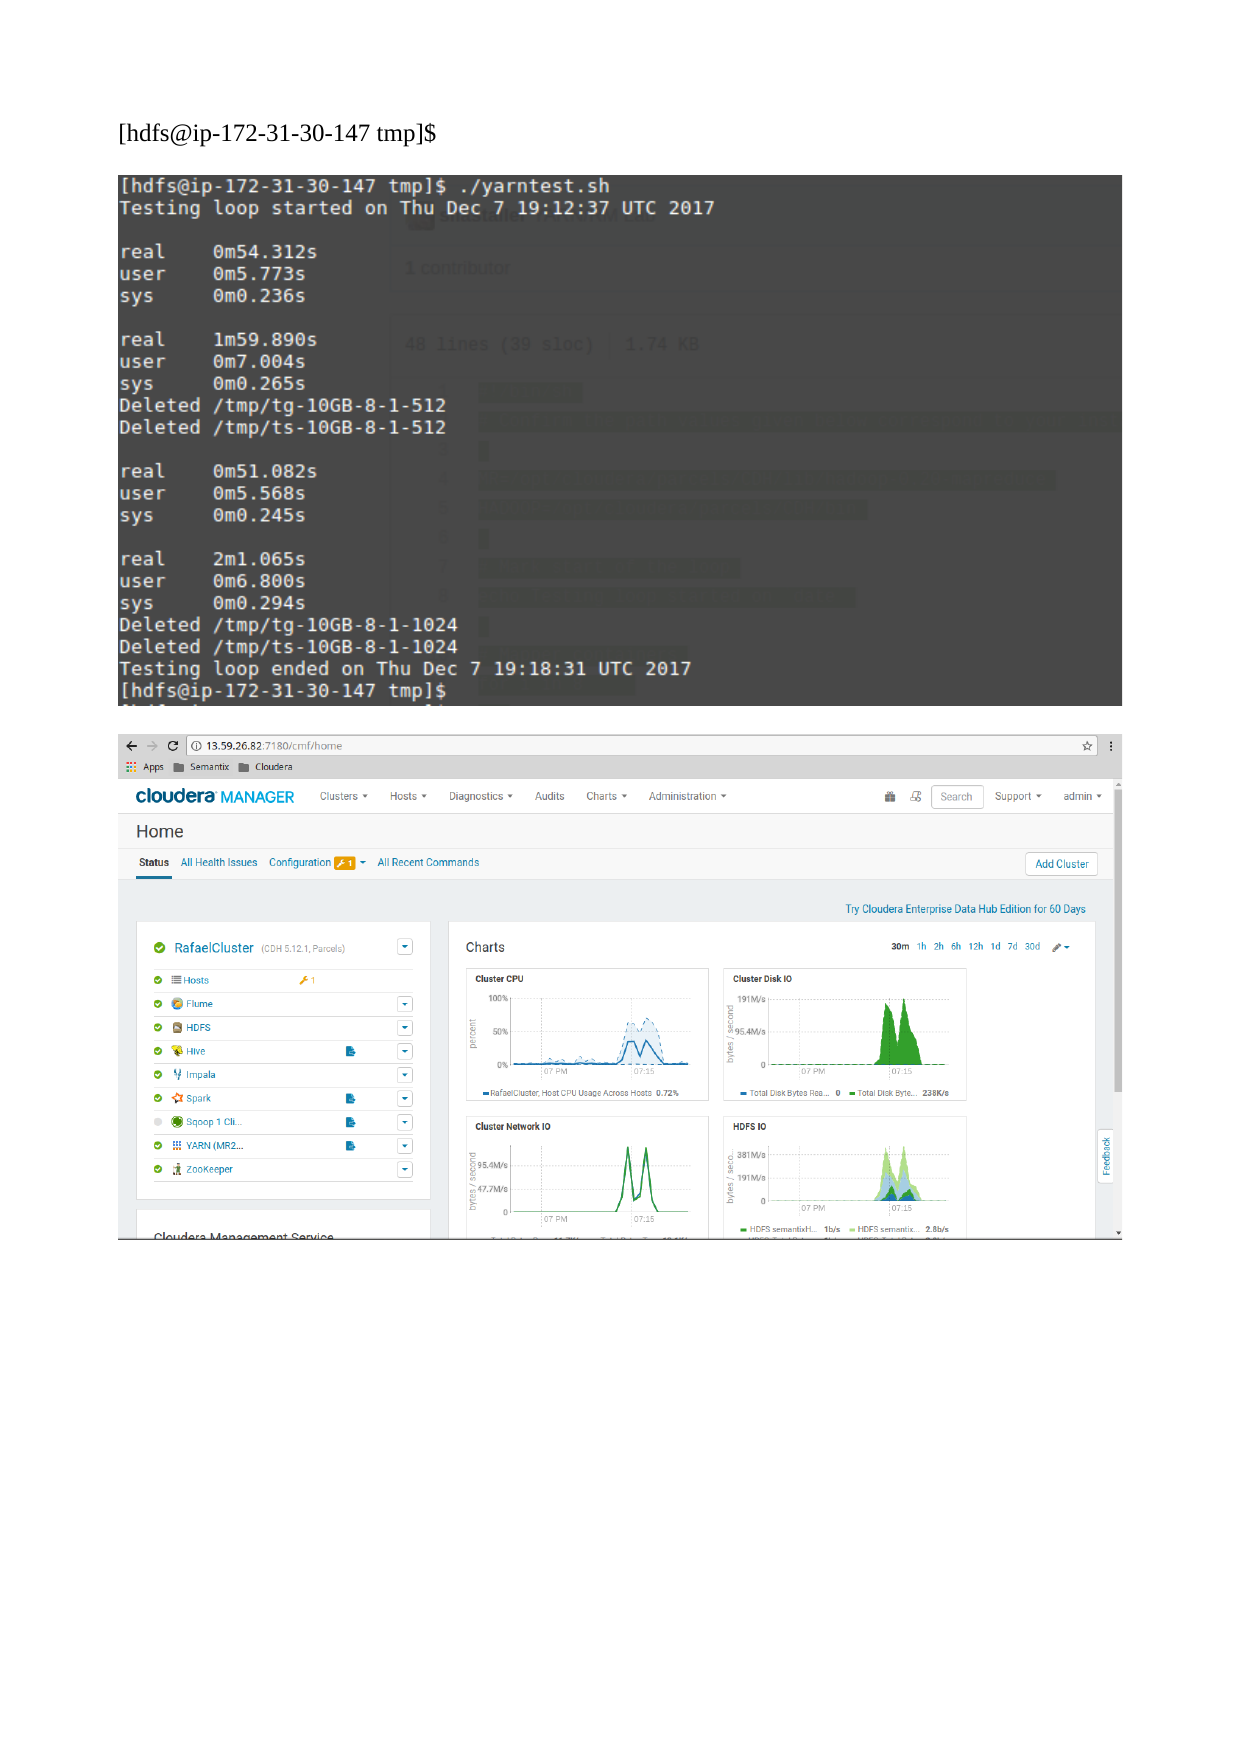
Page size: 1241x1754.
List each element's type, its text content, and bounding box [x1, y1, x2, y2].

picture [118, 175, 1123, 706]
text [hdfs@ip-172-31-30-147 tmp]$ [118, 118, 1122, 147]
picture [118, 734, 1123, 1240]
